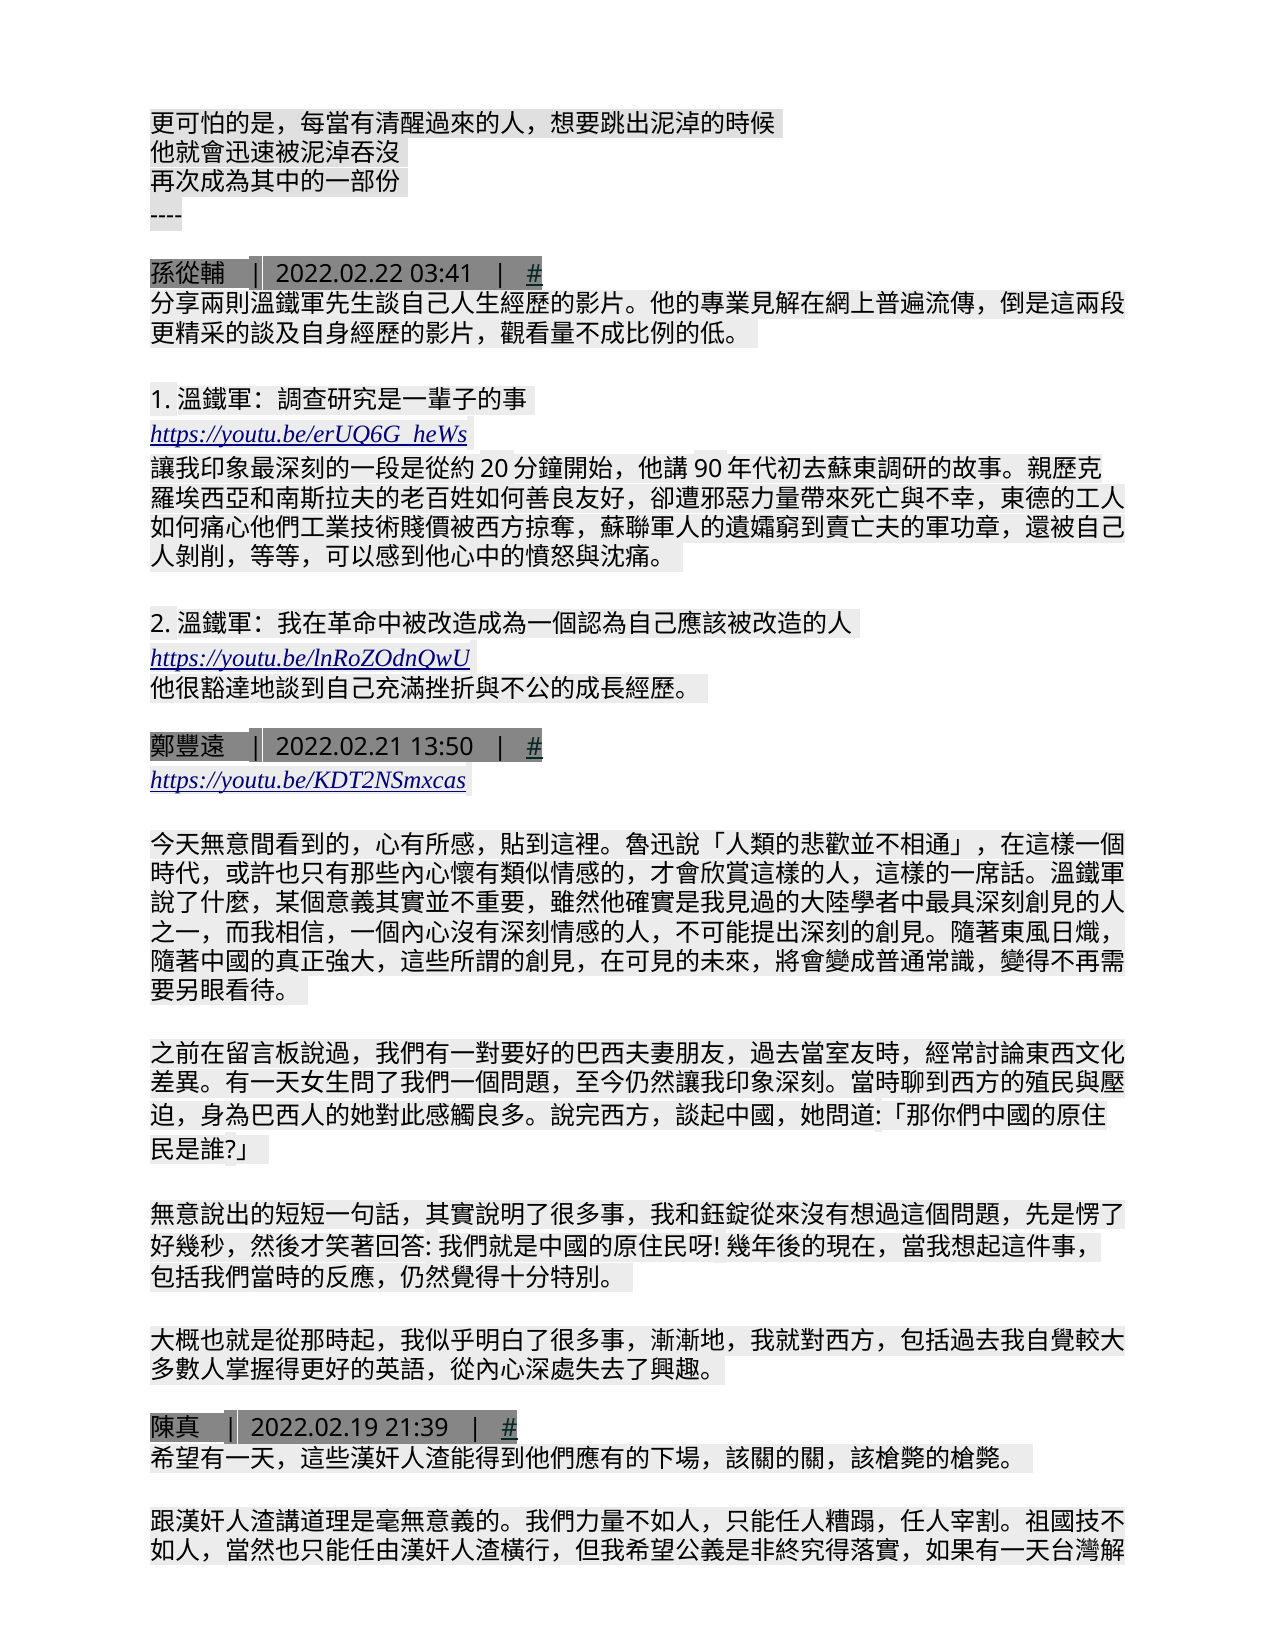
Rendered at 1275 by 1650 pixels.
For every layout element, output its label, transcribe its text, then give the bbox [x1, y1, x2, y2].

text 陳真 | 2022.02.19 21:39 | # [150, 1410, 1125, 1444]
text 孫從輔 | 2022.02.22 03:41 | # [150, 256, 1125, 290]
text 希望有一天，這些漢奸人渣能得到他們應有的下場，該關的關，該槍斃的槍斃。 跟漢奸人渣講道理是毫無意義的。我們力量不如人，只能任人糟蹋，任人宰割。祖國技不如人，當然也只能任由漢奸人渣橫行，但我希望公義是非終究得落實，如果有一天台灣解放，就應該讓善惡獎懲回到它們應有的位置上，為惡者就應嚴懲，良善之士就應獲得褒揚。 話雖如此，但我知道現實往往荒謬無度；不管怎麼改朝換代，一朝人渣便永遠是人渣，永遠知道怎麼趨炎附勢，從中漁利。各位信不信？當台灣解放，這些人要不是逃往國外繼續吃香喝辣，就是立即搖身一變，高喊祖國萬歲，照樣還是吃香喝辣。 高達在他的某部電影(應該是"我略知她一二" 這部片) 中，提到一個難以名狀的觀念深得我心，意思是說，且讓人們去做他應該做的角色，該是戀人的便是戀人，該猥瑣的就繼續猥瑣，事物本然，任其所是，生命就是這麼一回事。 陳真 2022. 02. 19. =================== 黃郁婷冬奧穿中國隊服惹議 蘇貞昌要求調查不當言行適當處分 2022年2月19日 台灣競速滑冰選手黃郁婷日前參加北京冬奧時，在賽前練習身穿中國大陸隊服，引發爭議。行政院今天表示，國家代表隊成員應謹言慎行，行院長蘇貞昌已要求調查黃郁婷的不當言行，並為適當處分。 行政院下午透過媒體群組表示，關於黃郁婷穿著中國隊服裝的影片，以及後續發言內容不符民眾對國家代表隊選手期待等行為，發言人羅秉成說，國家代表隊成員對外代表國家爭取榮譽，一舉一動皆見諸於國際社會，應謹言慎行，維護國家尊嚴。 羅秉成說，政府以民眾稅金挹注代表隊成員作為培訓與賽事參與所需經費，選手更背負國人期待，不應有任何損及國家榮譽的爭議言行。 羅秉成表示，蘇貞昌認為黃郁婷行為極為不當，已要求教育部、體育署針對黃郁婷選手不當言行進行調查，並為適當處分，同時也應檢討建立機制與要求，作為日後國家代表隊成員對外言行可遵循的規範 [150, 1444, 1125, 1565]
text https://youtu.be/KDT2NSmxcas 今天無意間看到的，心有所感，貼到這裡。魯迅說「人類的悲歡並不相通」，在這樣一個時代，或許也只有那些內心懷有類似情感的，才會欣賞這樣的人，這樣的一席話。溫鐵軍說了什麼，某個意義其實並不重要，雖然他確實是我見過的大陸學者中最具深刻創見的人之一，而我相信，一個內心沒有深刻情感的人，不可能提出深刻的創見。隨著東風日熾，隨著中國的真正強大，這些所謂的創見，在可見的未來，將會變成普通常識，變得不再需要另眼看待。 之前在留言板說過，我們有一對要好的巴西夫妻朋友，過去當室友時，經常討論東西文化差異。有一天女生問了我們一個問題，至今仍然讓我印象深刻。當時聊到西方的殖民與壓迫，身為巴西人的她對此感觸良多。說完西方，談起中國，她問道:「那你們中國的原住民是誰?」 無意說出的短短一句話，其實說明了很多事，我和鈺錠從來沒有想過這個問題，先是愣了好幾秒，然後才笑著回答: 我們就是中國的原住民呀! 幾年後的現在，當我想起這件事，包括我們當時的反應，仍然覺得十分特別。 大概也就是從那時起，我似乎明白了很多事，漸漸地，我就對西方，包括過去我自覺較大多數人掌握得更好的英語，從內心深處失去了興趣。 [150, 762, 1125, 1385]
text 更可怕的是，每當有清醒過來的人，想要跳出泥淖的時候 他就會迅速被泥淖吞沒 再次成為其中的一部份 ---- [150, 75, 1125, 231]
text 鄭豐遠 | 2022.02.21 13:50 | # [150, 728, 1125, 762]
text 分享兩則溫鐵軍先生談自己人生經歷的影片。他的專業見解在網上普遍流傳，倒是這兩段更精采的談及自身經歷的影片，觀看量不成比例的低。 1. 溫鐵軍：調查研究是一輩子的事 https://youtu.be/erUQ6G_heWs 讓我印象最深刻的一段是從約20分鐘開始，他講90年代初去蘇東調研的故事。親歷克羅埃西亞和南斯拉夫的老百姓如何善良友好，卻遭邪惡力量帶來死亡與不幸，東德的工人如何痛心他們工業技術賤價被西方掠奪，蘇聯軍人的遺孀窮到賣亡夫的軍功章，還被自己人剝削，等等，可以感到他心中的憤怒與沈痛。 2. 溫鐵軍：我在革命中被改造成為一個認為自己應該被改造的人 https://youtu.be/lnRoZOdnQwU 他很豁達地談到自己充滿挫折與不公的成長經歷。 [150, 290, 1125, 703]
